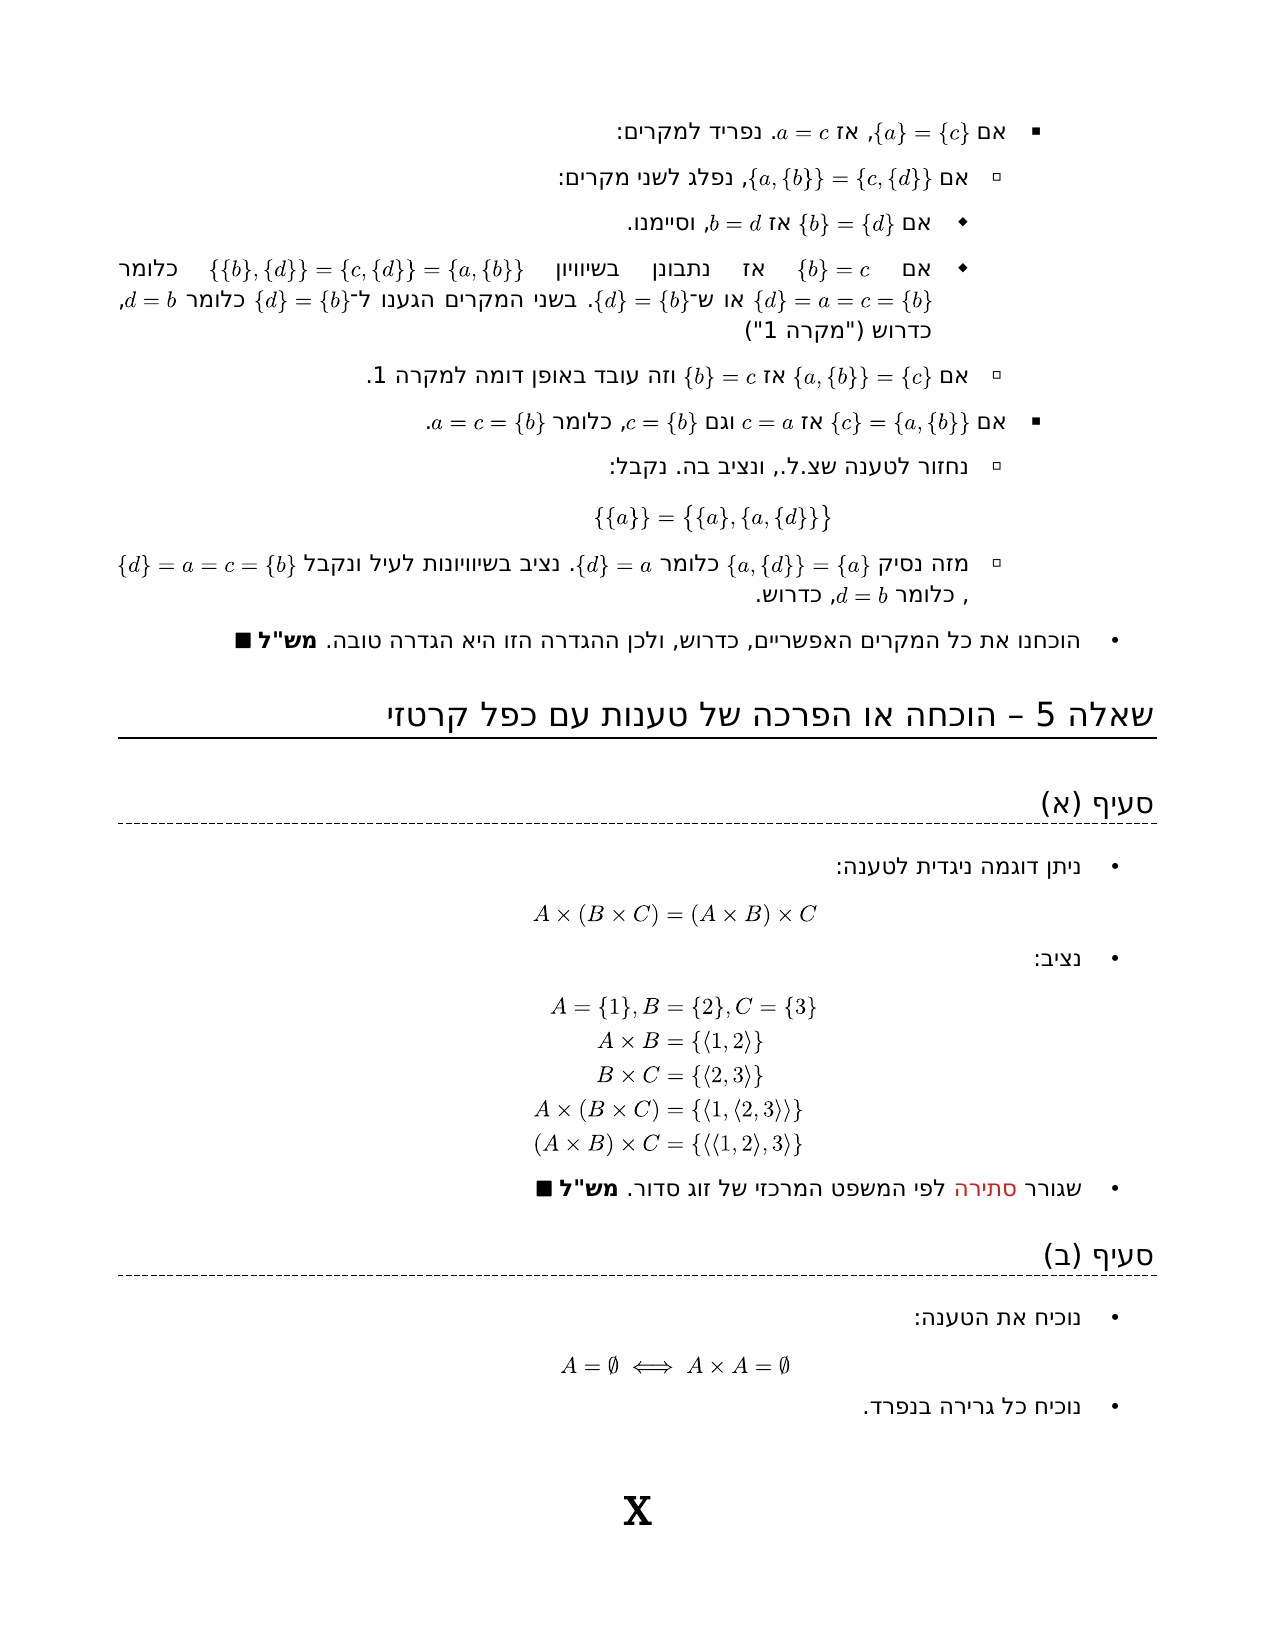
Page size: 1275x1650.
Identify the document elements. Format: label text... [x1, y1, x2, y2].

list אם אז , וסיימנו. [118, 209, 969, 236]
list אם אז נתבונן בשיוויון כלומר או ש־. בשני המקרים הגענו ל־ כלומר , כדרוש ("מקרה 1") [118, 255, 969, 344]
list אם אז וזה עובד באופן דומה למקרה 1. [118, 362, 1007, 389]
list נציב: [118, 945, 1119, 972]
list אם , נפלג לשני מקרים: [118, 164, 1007, 191]
list ניתן דוגמה ניגדית לטענה: [118, 853, 1119, 879]
list נוכיח כל גרירה בנפרד. [118, 1393, 1119, 1420]
subtitle סעיף (א) [118, 783, 1157, 823]
list נוכיח את הטענה: [118, 1304, 1119, 1331]
list נחזור לטענה שצ.ל., ונציב בה. נקבל: [118, 453, 1007, 480]
list הוכחנו את כל המקרים האפשריים, כדרוש, ולכן ההגדרה הזו היא הגדרה טובה. מש"ל [118, 627, 1119, 653]
subtitle סעיף (ב) [118, 1235, 1157, 1275]
list אם אז וגם , כלומר . [118, 408, 1044, 435]
list שגורר סתירה לפי המשפט המרכזי של זוג סדור. מש"ל [118, 1175, 1119, 1202]
list מזה נסיק כלומר . נציב בשיוויונות לעיל ונקבל , כלומר , כדרוש. [118, 551, 1007, 608]
subtitle שאלה 5 – הוכחה או הפרכה של טענות עם כפל קרטזי [118, 692, 1157, 737]
list אם , אז . נפריד למקרים: [118, 118, 1044, 145]
